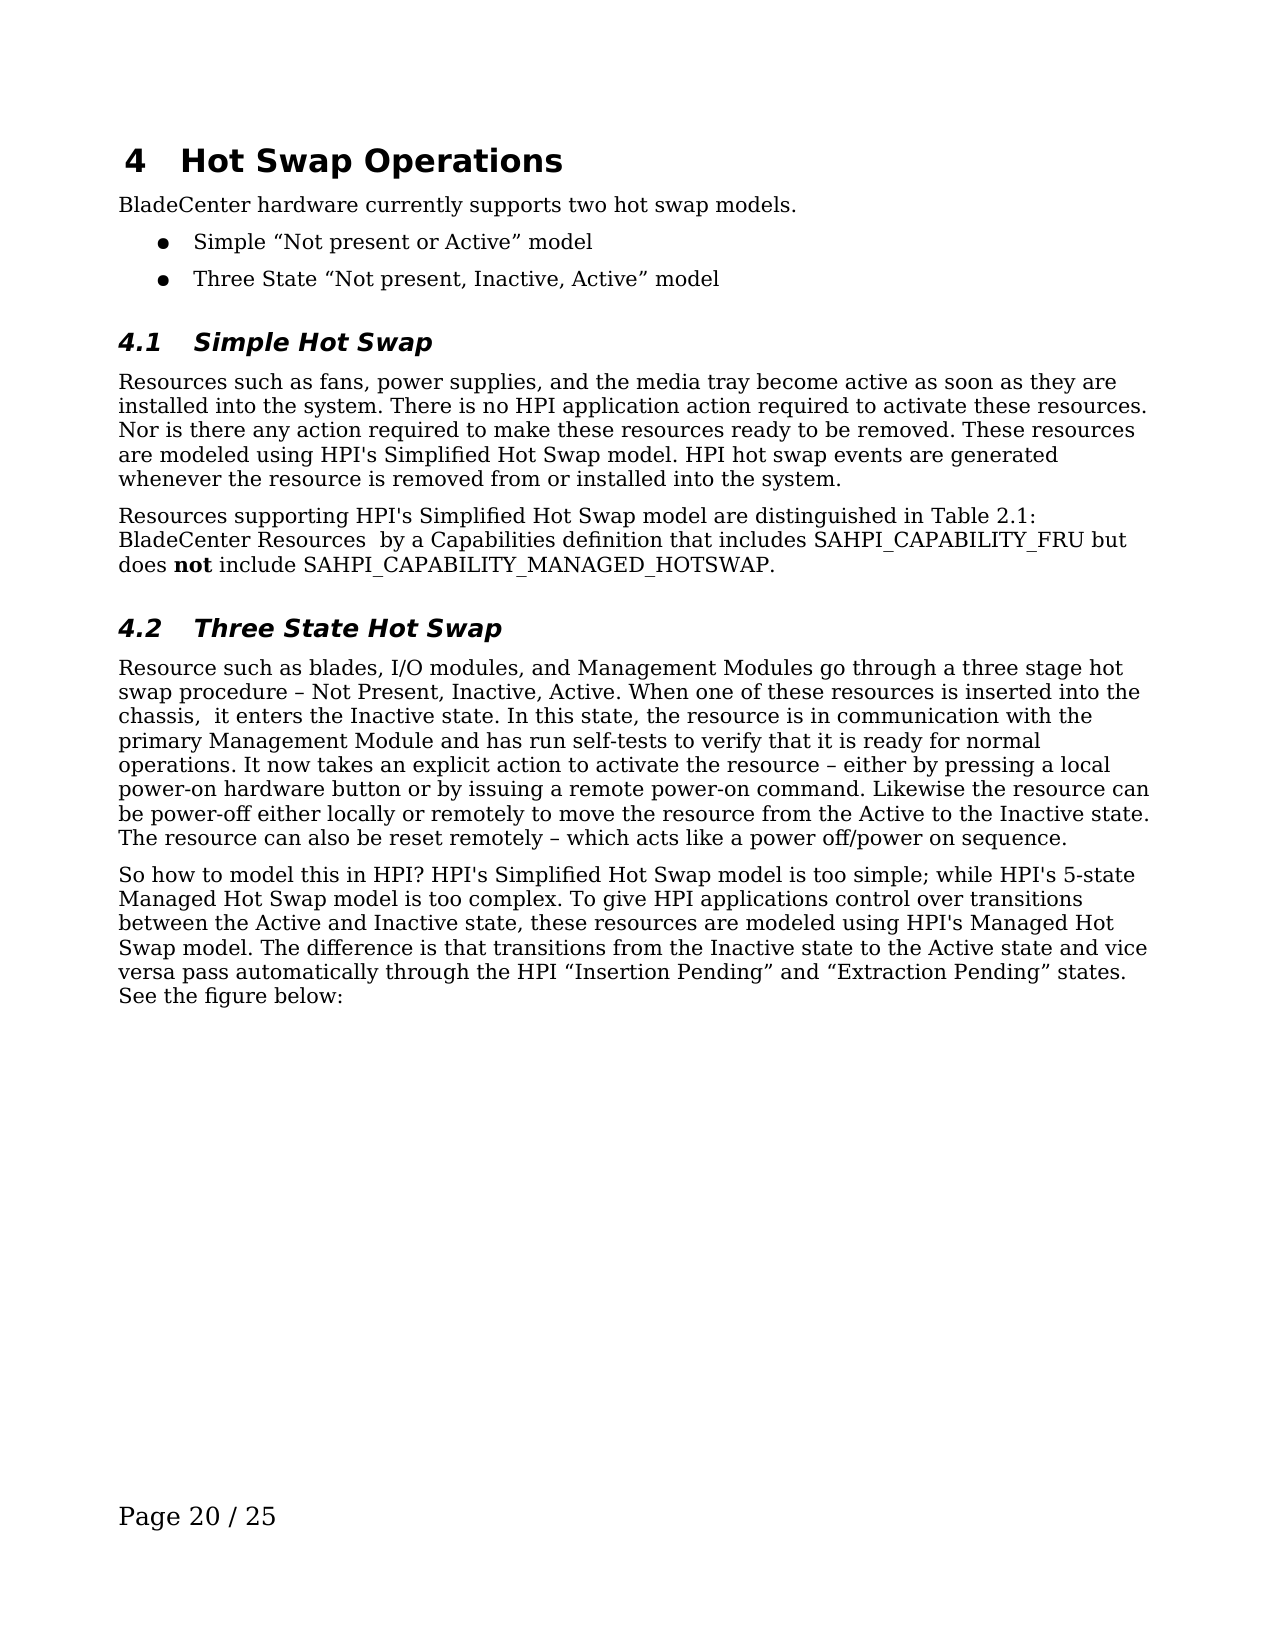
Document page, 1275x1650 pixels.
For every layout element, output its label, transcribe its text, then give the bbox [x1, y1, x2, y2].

text BladeCenter hardware currently supports two hot swap models. [118, 193, 1157, 217]
text Resources such as fans, power supplies, and the media tray become active as soon as they are installed into the system. There is no HPI application action required to activate these resources. Nor is there any action required to make these resources ready to be removed. These resources are modeled using HPI's Simplified Hot Swap model. HPI hot swap events are generated whenever the resource is removed from or installed into the system. [118, 370, 1157, 491]
subtitle Hot Swap Operations [118, 143, 1157, 181]
text Resource such as blades, I/O modules, and Management Modules go through a three stage hot swap procedure – Not Present, Inactive, Active. When one of these resources is inserted into the chassis, it enters the Inactive state. In this state, the resource is in communication with the primary Management Module and has run self-tests to verify that it is ready for normal operations. It now takes an explicit action to activate the resource – either by pressing a local power-on hardware button or by issuing a remote power-on command. Likewise the resource can be power-off either locally or remotely to move the resource from the Active to the Inactive state. The resource can also be reset remotely – which acts like a power off/power on sequence. [118, 656, 1157, 850]
subtitle Simple Hot Swap [118, 328, 1157, 357]
text Resources supporting HPI's Simplified Hot Swap model are distinguished in Table 2.1: BladeCenter Resources by a Capabilities definition that includes SAHPI_CAPABILITY_FRU but does not include SAHPI_CAPABILITY_MANAGED_HOTSWAP. [118, 504, 1157, 577]
list Simple “Not present or Active” model [156, 230, 1157, 254]
list Three State “Not present, Inactive, Active” model [156, 267, 1157, 291]
text So how to model this in HPI? HPI's Simplified Hot Swap model is too simple; while HPI's 5-state Managed Hot Swap model is too complex. To give HPI applications control over transitions between the Active and Inactive state, these resources are modeled using HPI's Managed Hot Swap model. The difference is that transitions from the Inactive state to the Active state and vice versa pass automatically through the HPI “Insertion Pending” and “Extraction Pending” states. See the figure below: [118, 863, 1157, 1008]
subtitle Three State Hot Swap [118, 614, 1157, 643]
